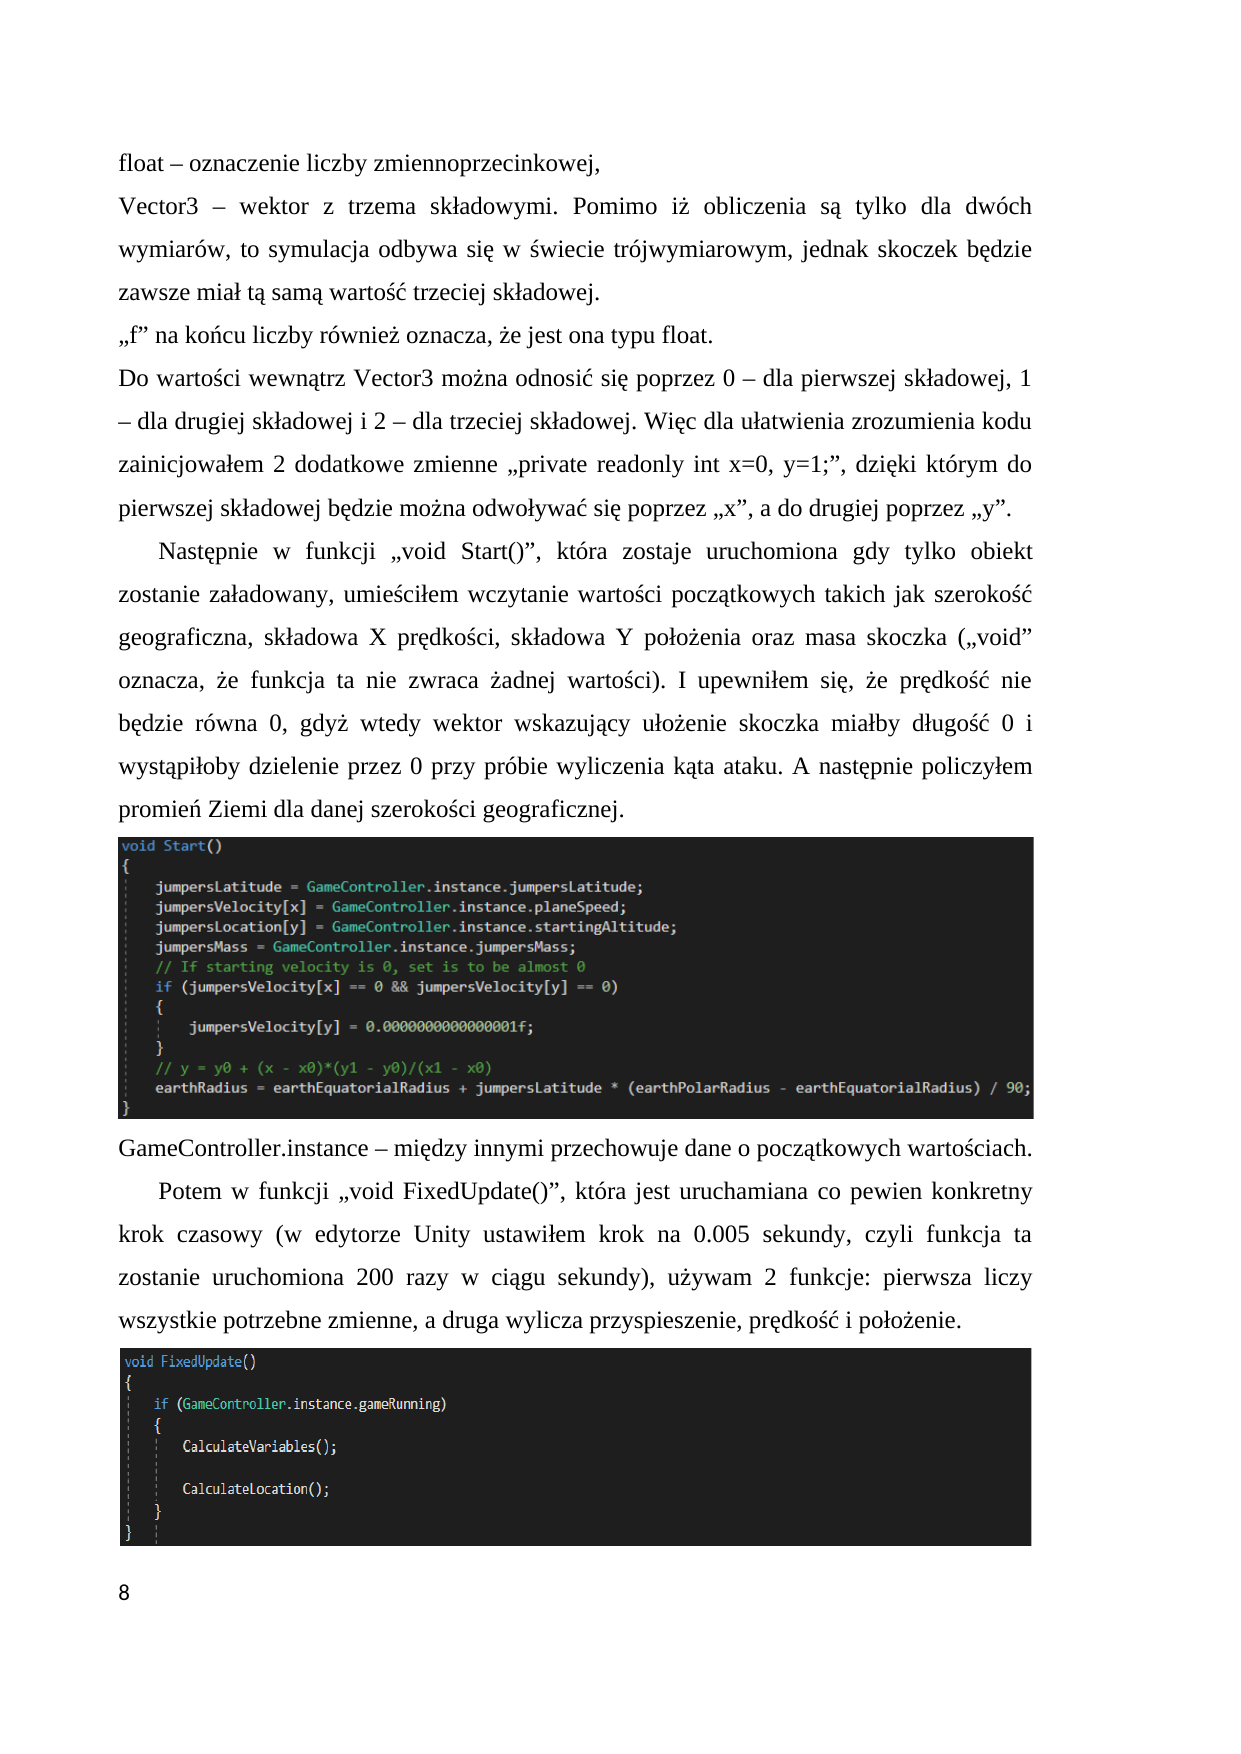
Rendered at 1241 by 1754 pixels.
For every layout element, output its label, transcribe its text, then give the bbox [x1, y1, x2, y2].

text float – oznaczenie liczby zmiennoprzecinkowej, [118, 148, 1033, 176]
text „f” na końcu liczby również oznacza, że jest ona typu float. [118, 320, 1033, 349]
text Następnie w funkcji „void Start()”, która zostaje uruchomiona gdy tylko obiekt zostanie załadowany, umieściłem wczytanie wartości początkowych takich jak szerokość geograficzna, składowa X prędkości, składowa Y położenia oraz masa skoczka („void” oznacza, że funkcja ta nie zwraca żadnej wartości). I upewniłem się, że prędkość nie będzie równa 0, gdyż wtedy wektor wskazujący ułożenie skoczka miałby długość 0 i wystąpiłoby dzielenie przez 0 przy próbie wyliczenia kąta ataku. A następnie policzyłem promień Ziemi dla danej szerokości geograficznej. [118, 536, 1033, 823]
picture [120, 1348, 1032, 1546]
text Potem w funkcji „void FixedUpdate()”, która jest uruchamiana co pewien konkretny krok czasowy (w edytorze Unity ustawiłem krok na 0.005 sekundy, czyli funkcja ta zostanie uruchomiona 200 razy w ciągu sekundy), używam 2 funkcje: pierwsza liczy wszystkie potrzebne zmienne, a druga wylicza przyspieszenie, prędkość i położenie. [118, 1176, 1033, 1334]
text Vector3 – wektor z trzema składowymi. Pomimo iż obliczenia są tylko dla dwóch wymiarów, to symulacja odbywa się w świecie trójwymiarowym, jednak skoczek będzie zawsze miał tą samą wartość trzeciej składowej. [118, 191, 1033, 306]
picture [118, 837, 1034, 1119]
text GameController.instance – między innymi przechowuje dane o początkowych wartościach. [118, 1119, 1033, 1161]
text Do wartości wewnątrz Vector3 można odnosić się poprzez 0 – dla pierwszej składowej, 1 – dla drugiej składowej i 2 – dla trzeciej składowej. Więc dla ułatwienia zrozumienia kodu zainicjowałem 2 dodatkowe zmienne „private readonly int x=0, y=1;”, dzięki którym do pierwszej składowej będzie można odwoływać się poprzez „x”, a do drugiej poprzez „y”. [118, 363, 1033, 521]
